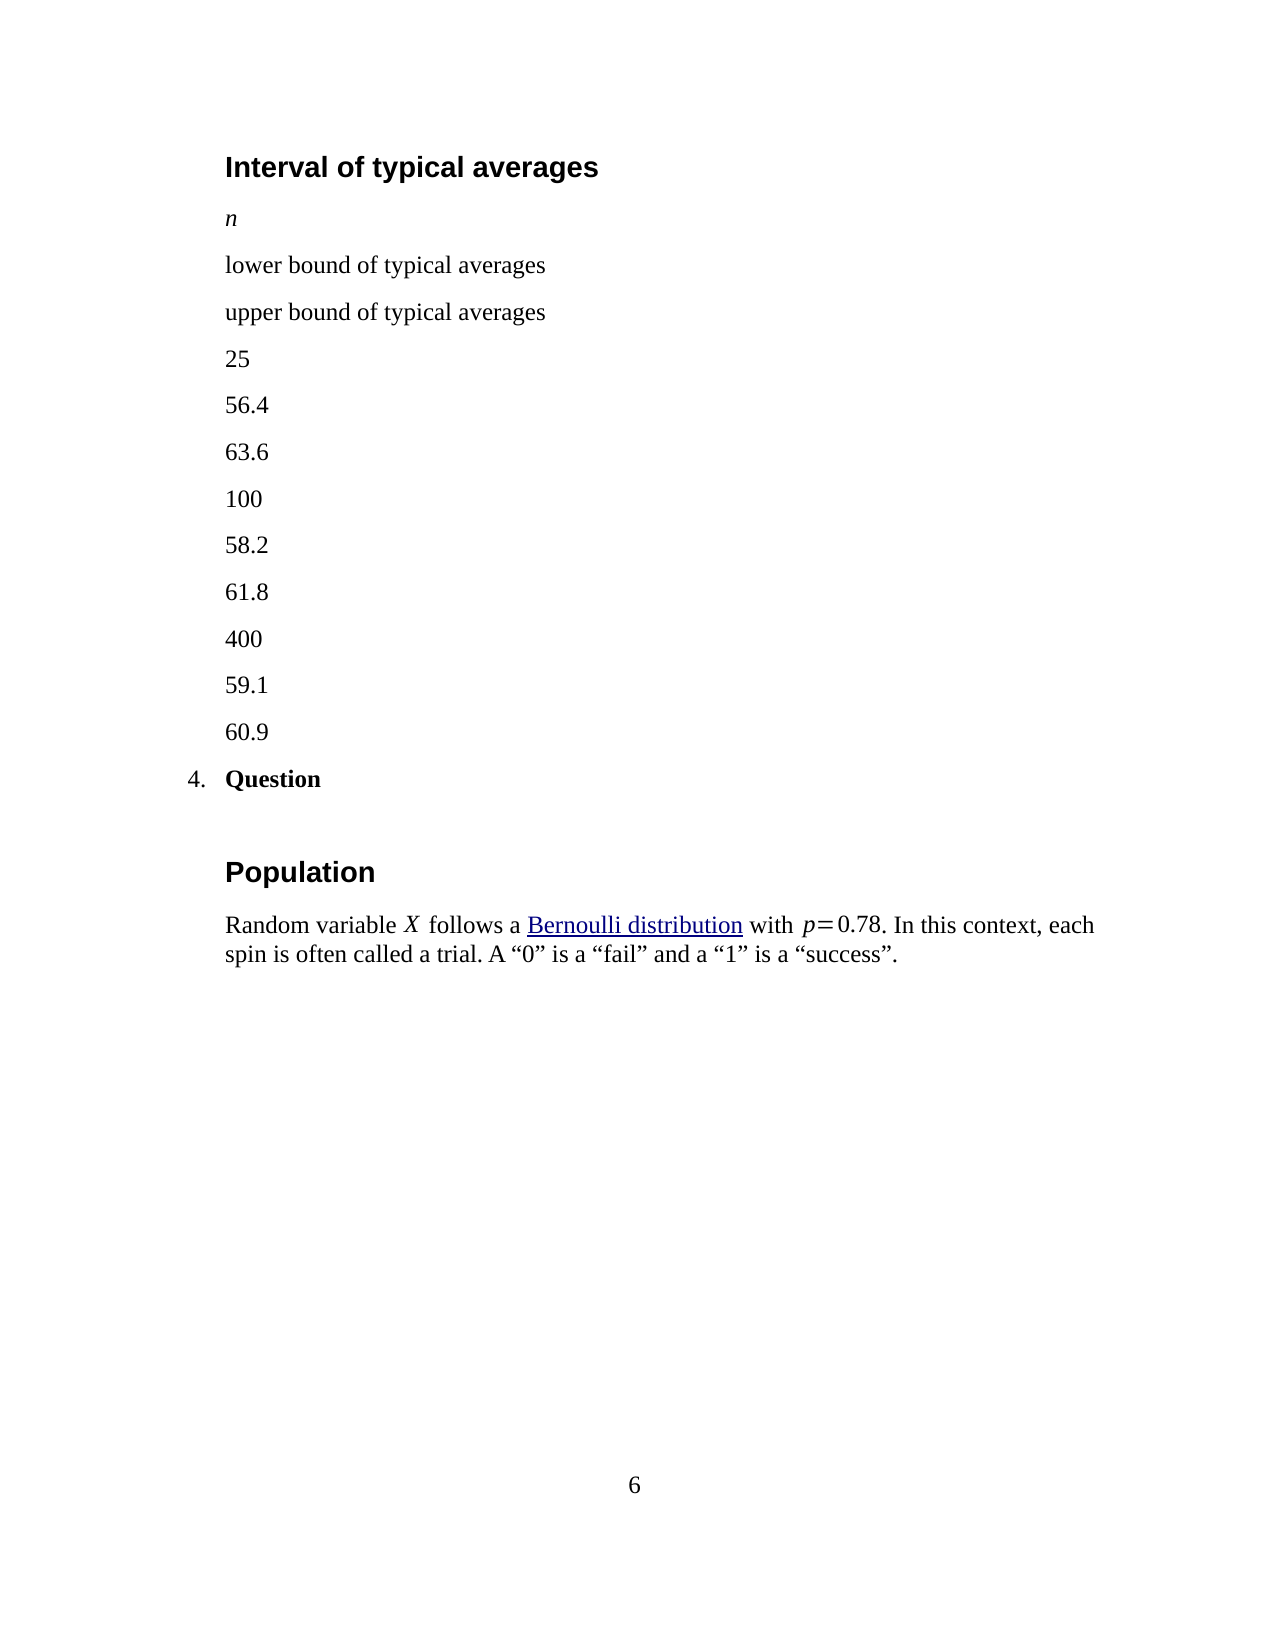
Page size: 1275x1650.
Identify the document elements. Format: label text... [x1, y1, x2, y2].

list 400 [187, 624, 1125, 653]
list 100 [187, 484, 1125, 513]
list 61.8 [187, 577, 1125, 606]
list lower bound of typical averages [187, 251, 1125, 279]
list Random variable follows a Bernoulli distribution with . In this context, each spin is often called a trial. A “0” is a “fail” and a “1” is a “success”. [187, 910, 1125, 968]
list 63.6 [187, 437, 1125, 466]
list 59.1 [187, 671, 1125, 699]
list 25 [187, 344, 1125, 373]
list Question [187, 764, 1125, 821]
list 60.9 [187, 717, 1125, 746]
subtitle Interval of typical averages [187, 150, 1125, 183]
list 58.2 [187, 531, 1125, 559]
list 56.4 [187, 391, 1125, 419]
subtitle Population [187, 855, 1125, 889]
list upper bound of typical averages [187, 297, 1125, 326]
